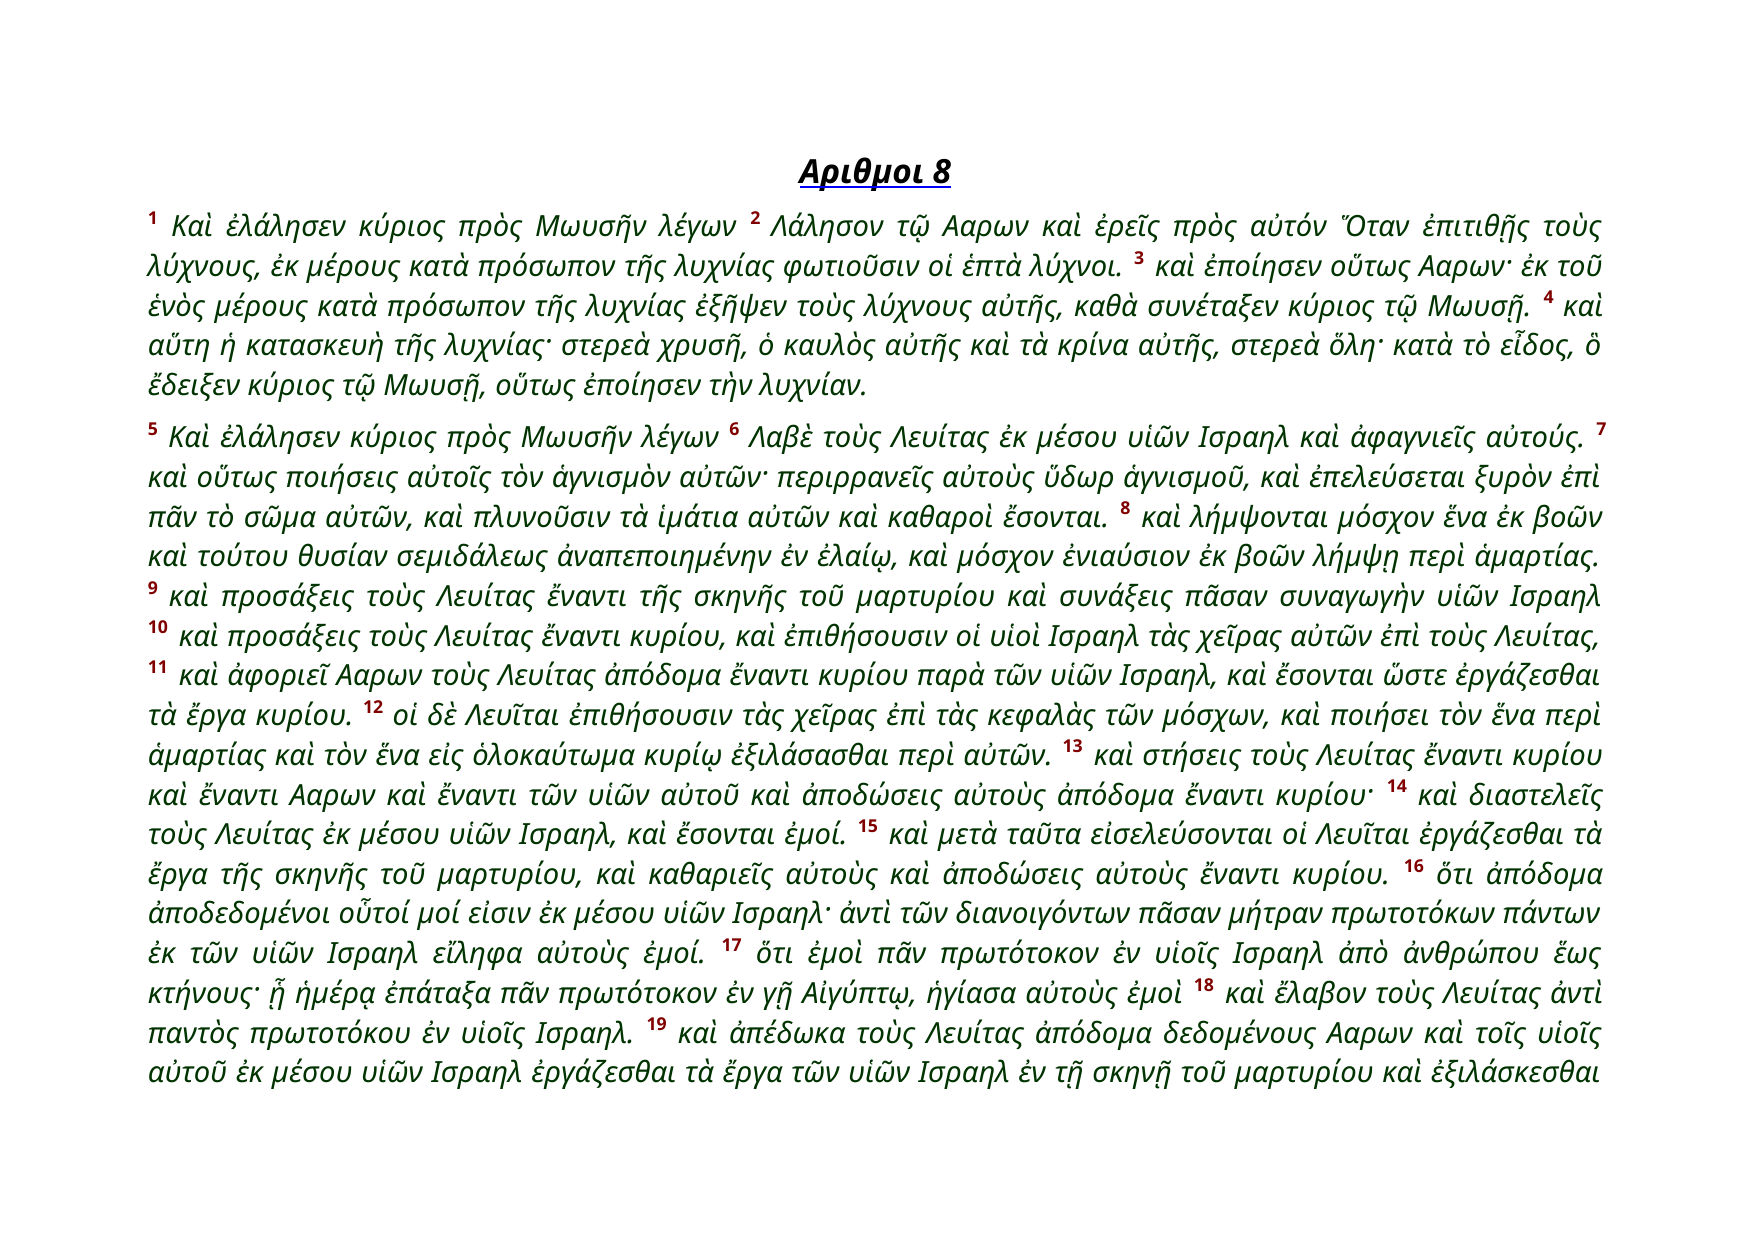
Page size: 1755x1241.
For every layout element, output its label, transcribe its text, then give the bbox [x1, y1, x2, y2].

text 1 Καὶ ἐλάλησεν κύριος πρὸς Μωυσῆν λέγων 2 Λάλησον τῷ Ααρων καὶ ἐρεῖς πρὸς αὐτόν Ὅταν ἐπιτιθῇς τοὺς λύχνους, ἐκ μέρους κατὰ πρόσωπον τῆς λυχνίας φωτιοῦσιν οἱ ἑπτὰ λύχνοι. 3 καὶ ἐποίησεν οὕτως Ααρων· ἐκ τοῦ ἑνὸς μέρους κατὰ πρόσωπον τῆς λυχνίας ἐξῆψεν τοὺς λύχνους αὐτῆς, καθὰ συνέταξεν κύριος τῷ Μωυσῇ. 4 καὶ αὕτη ἡ κατασκευὴ τῆς λυχνίας· στερεὰ χρυσῆ, ὁ καυλὸς αὐτῆς καὶ τὰ κρίνα αὐτῆς, στερεὰ ὅλη· κατὰ τὸ εἶδος, ὃ ἔδειξεν κύριος τῷ Μωυσῇ, οὕτως ἐποίησεν τὴν λυχνίαν. [148, 206, 1606, 404]
text Αριθμοι 8 [148, 148, 1606, 193]
text 5 Καὶ ἐλάλησεν κύριος πρὸς Μωυσῆν λέγων 6 Λαβὲ τοὺς Λευίτας ἐκ μέσου υἱῶν Ισραηλ καὶ ἀφαγνιεῖς αὐτούς. 7 καὶ οὕτως ποιήσεις αὐτοῖς τὸν ἁγνισμὸν αὐτῶν· περιρρανεῖς αὐτοὺς ὕδωρ ἁγνισμοῦ, καὶ ἐπελεύσεται ξυρὸν ἐπὶ πᾶν τὸ σῶμα αὐτῶν, καὶ πλυνοῦσιν τὰ ἱμάτια αὐτῶν καὶ καθαροὶ ἔσονται. 8 καὶ λήμψονται μόσχον ἕνα ἐκ βοῶν καὶ τούτου θυσίαν σεμιδάλεως ἀναπεποιημένην ἐν ἐλαίῳ, καὶ μόσχον ἐνιαύσιον ἐκ βοῶν λήμψῃ περὶ ἁμαρτίας. 9 καὶ προσάξεις τοὺς Λευίτας ἔναντι τῆς σκηνῆς τοῦ μαρτυρίου καὶ συνάξεις πᾶσαν συναγωγὴν υἱῶν Ισραηλ 10 καὶ προσάξεις τοὺς Λευίτας ἔναντι κυρίου, καὶ ἐπιθήσουσιν οἱ υἱοὶ Ισραηλ τὰς χεῖρας αὐτῶν ἐπὶ τοὺς Λευίτας, 11 καὶ ἀφοριεῖ Ααρων τοὺς Λευίτας ἀπόδομα ἔναντι κυρίου παρὰ τῶν υἱῶν Ισραηλ, καὶ ἔσονται ὥστε ἐργάζεσθαι τὰ ἔργα κυρίου. 12 οἱ δὲ Λευῖται ἐπιθήσουσιν τὰς χεῖρας ἐπὶ τὰς κεφαλὰς τῶν μόσχων, καὶ ποιήσει τὸν ἕνα περὶ ἁμαρτίας καὶ τὸν ἕνα εἰς ὁλοκαύτωμα κυρίῳ ἐξιλάσασθαι περὶ αὐτῶν. 13 καὶ στήσεις τοὺς Λευίτας ἔναντι κυρίου καὶ ἔναντι Ααρων καὶ ἔναντι τῶν υἱῶν αὐτοῦ καὶ ἀποδώσεις αὐτοὺς ἀπόδομα ἔναντι κυρίου· 14 καὶ διαστελεῖς τοὺς Λευίτας ἐκ μέσου υἱῶν Ισραηλ, καὶ ἔσονται ἐμοί. 15 καὶ μετὰ ταῦτα εἰσελεύσονται οἱ Λευῖται ἐργάζεσθαι τὰ ἔργα τῆς σκηνῆς τοῦ μαρτυρίου, καὶ καθαριεῖς αὐτοὺς καὶ ἀποδώσεις αὐτοὺς ἔναντι κυρίου. 16 ὅτι ἀπόδομα ἀποδεδομένοι οὗτοί μοί εἰσιν ἐκ μέσου υἱῶν Ισραηλ· ἀντὶ τῶν διανοιγόντων πᾶσαν μήτραν πρωτοτόκων πάντων ἐκ τῶν υἱῶν Ισραηλ εἴληφα αὐτοὺς ἐμοί. 17 ὅτι ἐμοὶ πᾶν πρωτότοκον ἐν υἱοῖς Ισραηλ ἀπὸ ἀνθρώπου ἕως κτήνους· ᾗ ἡμέρᾳ ἐπάταξα πᾶν πρωτότοκον ἐν γῇ Αἰγύπτῳ, ἡγίασα αὐτοὺς ἐμοὶ 18 καὶ ἔλαβον τοὺς Λευίτας ἀντὶ παντὸς πρωτοτόκου ἐν υἱοῖς Ισραηλ. 19 καὶ ἀπέδωκα τοὺς Λευίτας ἀπόδομα δεδομένους Ααρων καὶ τοῖς υἱοῖς αὐτοῦ ἐκ μέσου υἱῶν Ισραηλ ἐργάζεσθαι τὰ ἔργα τῶν υἱῶν Ισραηλ ἐν τῇ σκηνῇ τοῦ μαρτυρίου καὶ ἐξιλάσκεσθαι [148, 417, 1606, 1091]
